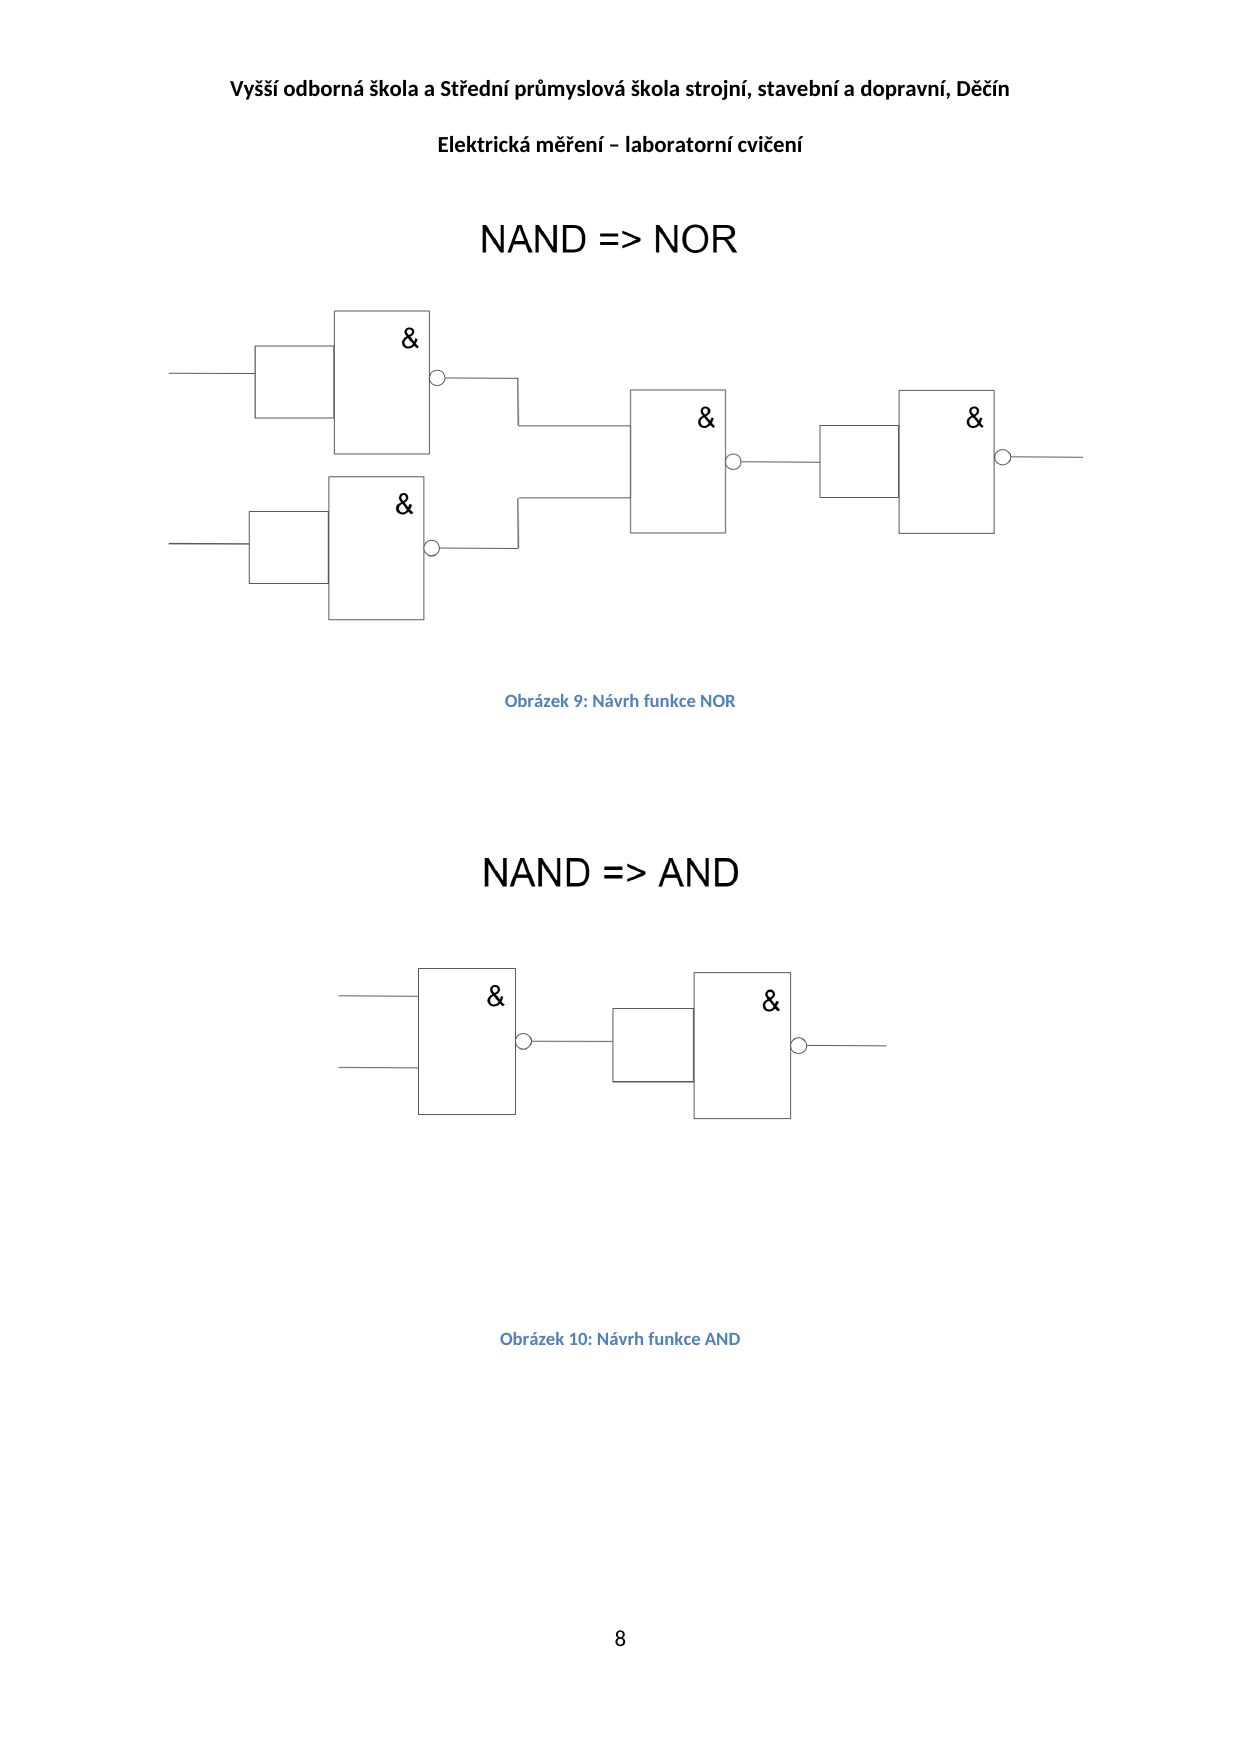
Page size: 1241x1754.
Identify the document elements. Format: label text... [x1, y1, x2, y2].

picture [147, 785, 1093, 1303]
picture [147, 157, 1093, 664]
text Obrázek 10: Návrh funkce AND [148, 1327, 1093, 1350]
text Obrázek 9: Návrh funkce NOR [148, 689, 1093, 712]
